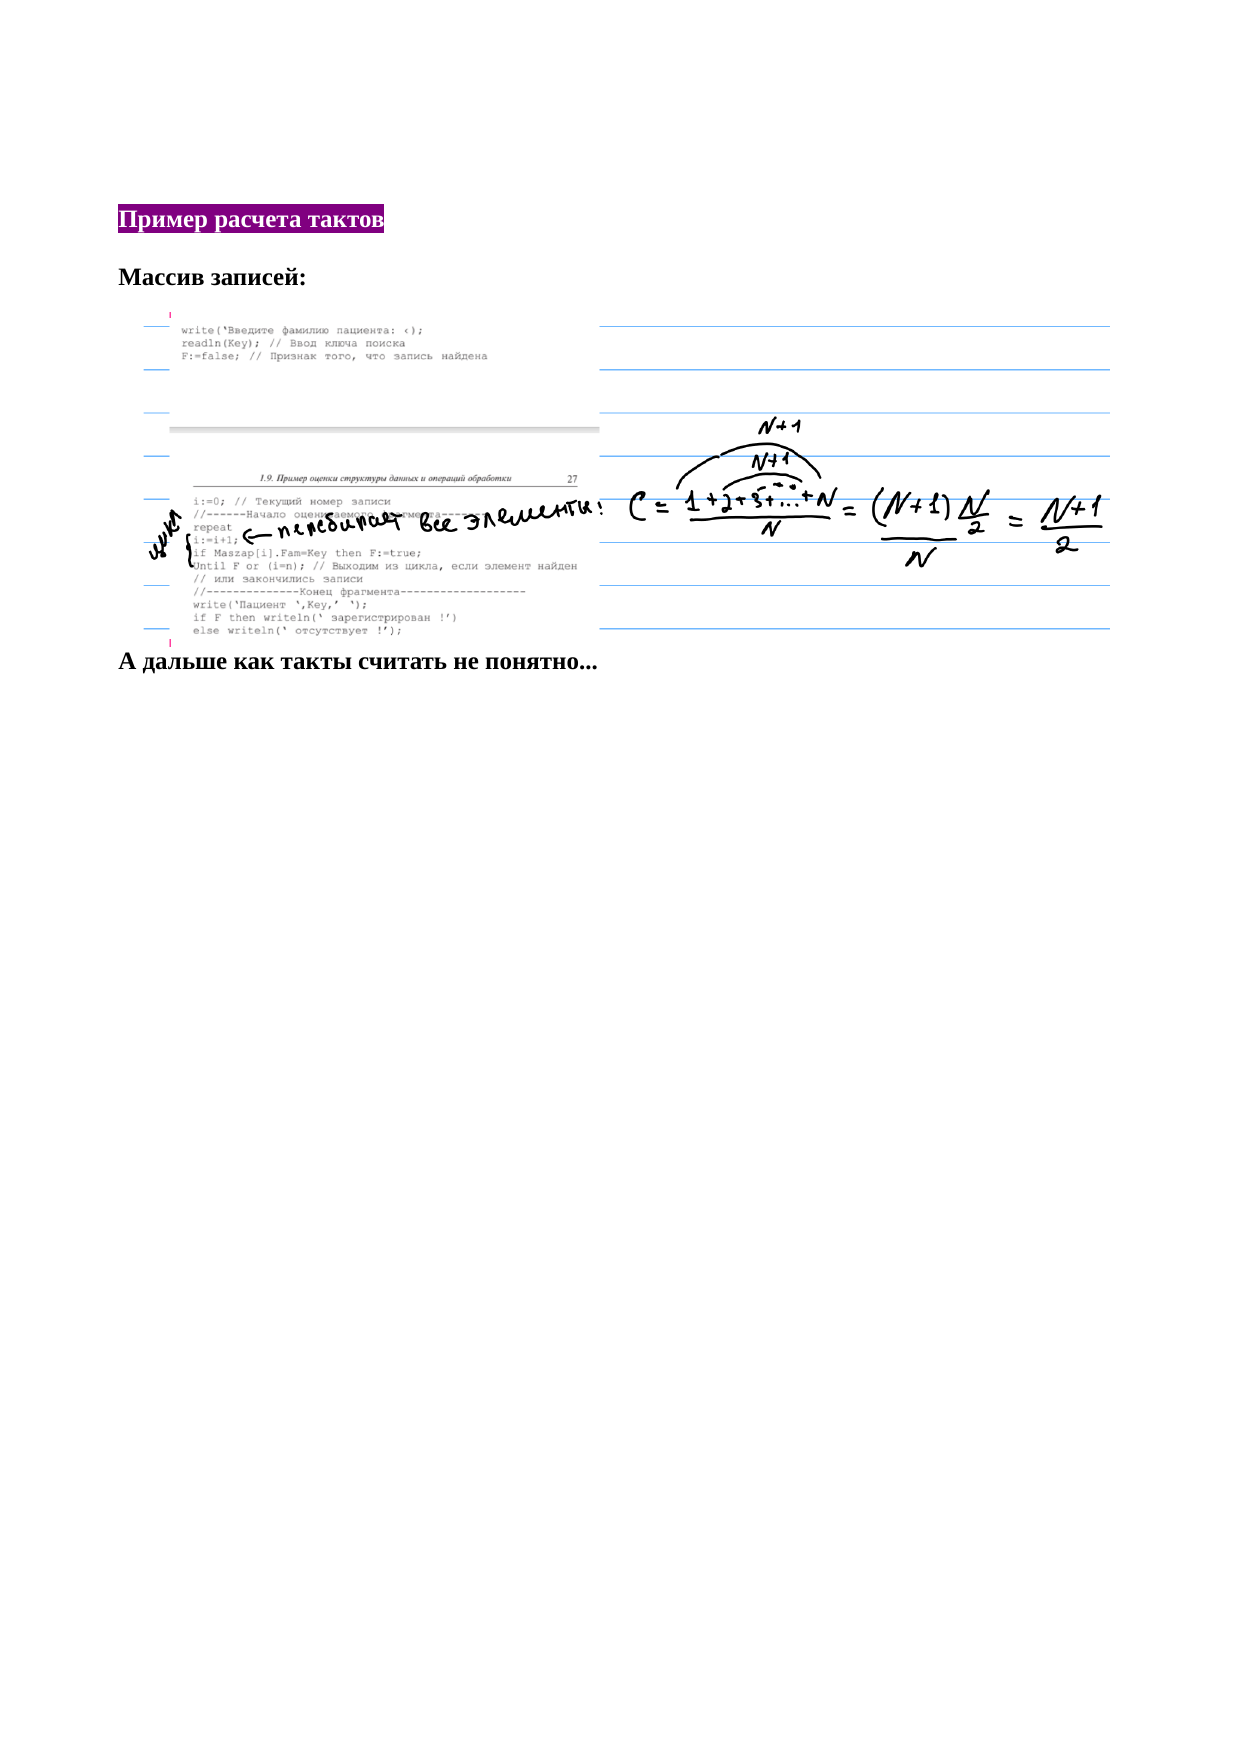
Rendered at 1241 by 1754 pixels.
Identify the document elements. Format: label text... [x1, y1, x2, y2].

picture [143, 312, 1110, 647]
text Пример расчета тактов [118, 204, 1122, 233]
text А дальше как такты считать не понятно... [118, 291, 1122, 675]
text Массив записей: [118, 262, 1122, 291]
